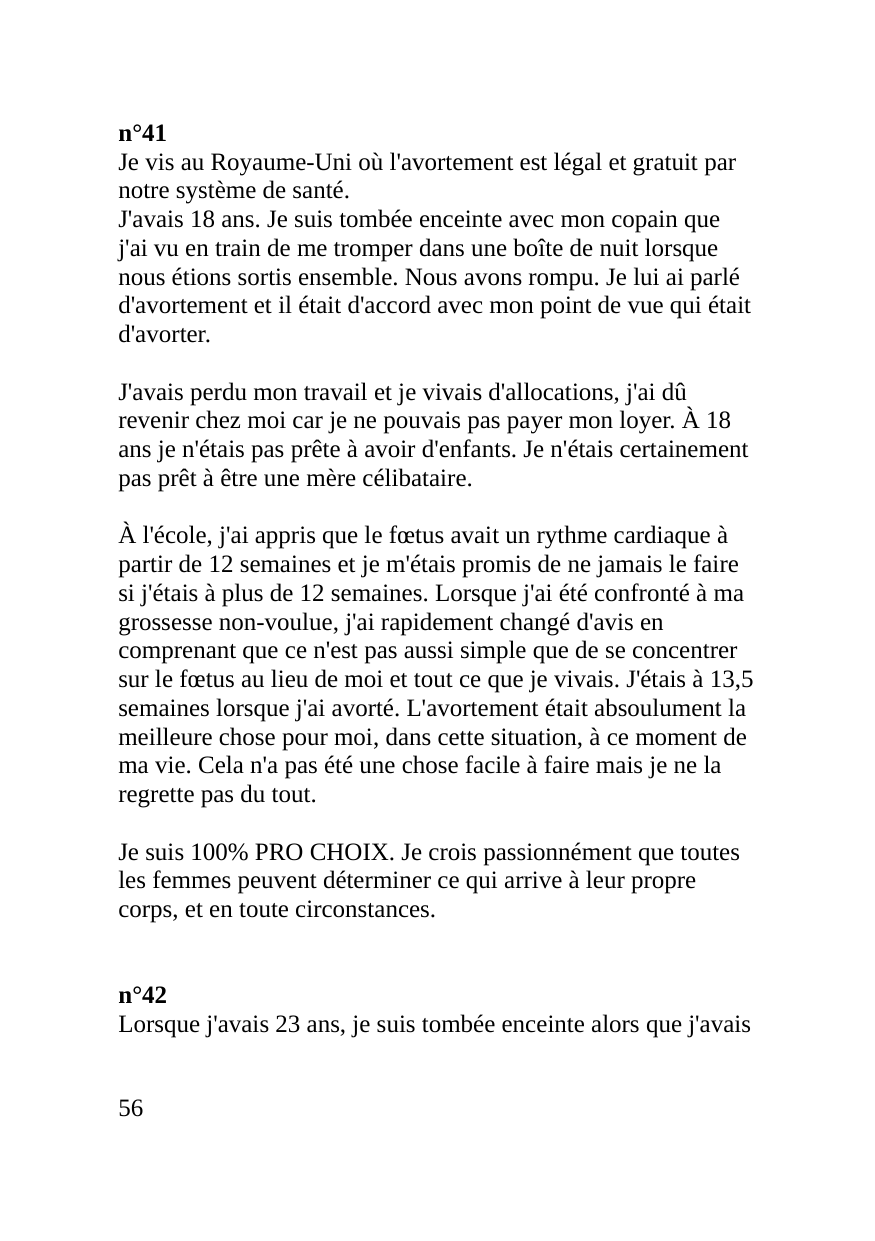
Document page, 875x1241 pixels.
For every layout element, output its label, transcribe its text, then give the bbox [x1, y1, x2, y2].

text À l'école, j'ai appris que le fœtus avait un rythme cardiaque à partir de 12 semaines et je m'étais promis de ne jamais le faire si j'étais à plus de 12 semaines. Lorsque j'ai été confronté à ma grossesse non-voulue, j'ai rapidement changé d'avis en comprenant que ce n'est pas aussi simple que de se concentrer sur le fœtus au lieu de moi et tout ce que je vivais. J'étais à 13,5 semaines lorsque j'ai avorté. L'avortement était absoulument la meilleure chose pour moi, dans cette situation, à ce moment de ma vie. Cela n'a pas été une chose facile à faire mais je ne la regrette pas du tout. [118, 521, 756, 808]
text Je vis au Royaume-Uni où l'avortement est légal et gratuit par notre système de santé. [118, 147, 756, 204]
text Je suis 100% PRO CHOIX. Je crois passionnément que toutes les femmes peuvent déterminer ce qui arrive à leur propre corps, et en toute circonstances. [118, 837, 756, 923]
text J'avais perdu mon travail et je vivais d'allocations, j'ai dû revenir chez moi car je ne pouvais pas payer mon loyer. À 18 ans je n'étais pas prête à avoir d'enfants. Je n'étais certainement pas prêt à être une mère célibataire. [118, 377, 756, 492]
text n°41 [118, 118, 756, 147]
text J'avais 18 ans. Je suis tombée enceinte avec mon copain que j'ai vu en train de me tromper dans une boîte de nuit lorsque nous étions sortis ensemble. Nous avons rompu. Je lui ai parlé d'avortement et il était d'accord avec mon point de vue qui était d'avorter. [118, 204, 756, 348]
text n°42 [118, 981, 756, 1009]
text Lorsque j'avais 23 ans, je suis tombée enceinte alors que j'avais [118, 1009, 756, 1038]
